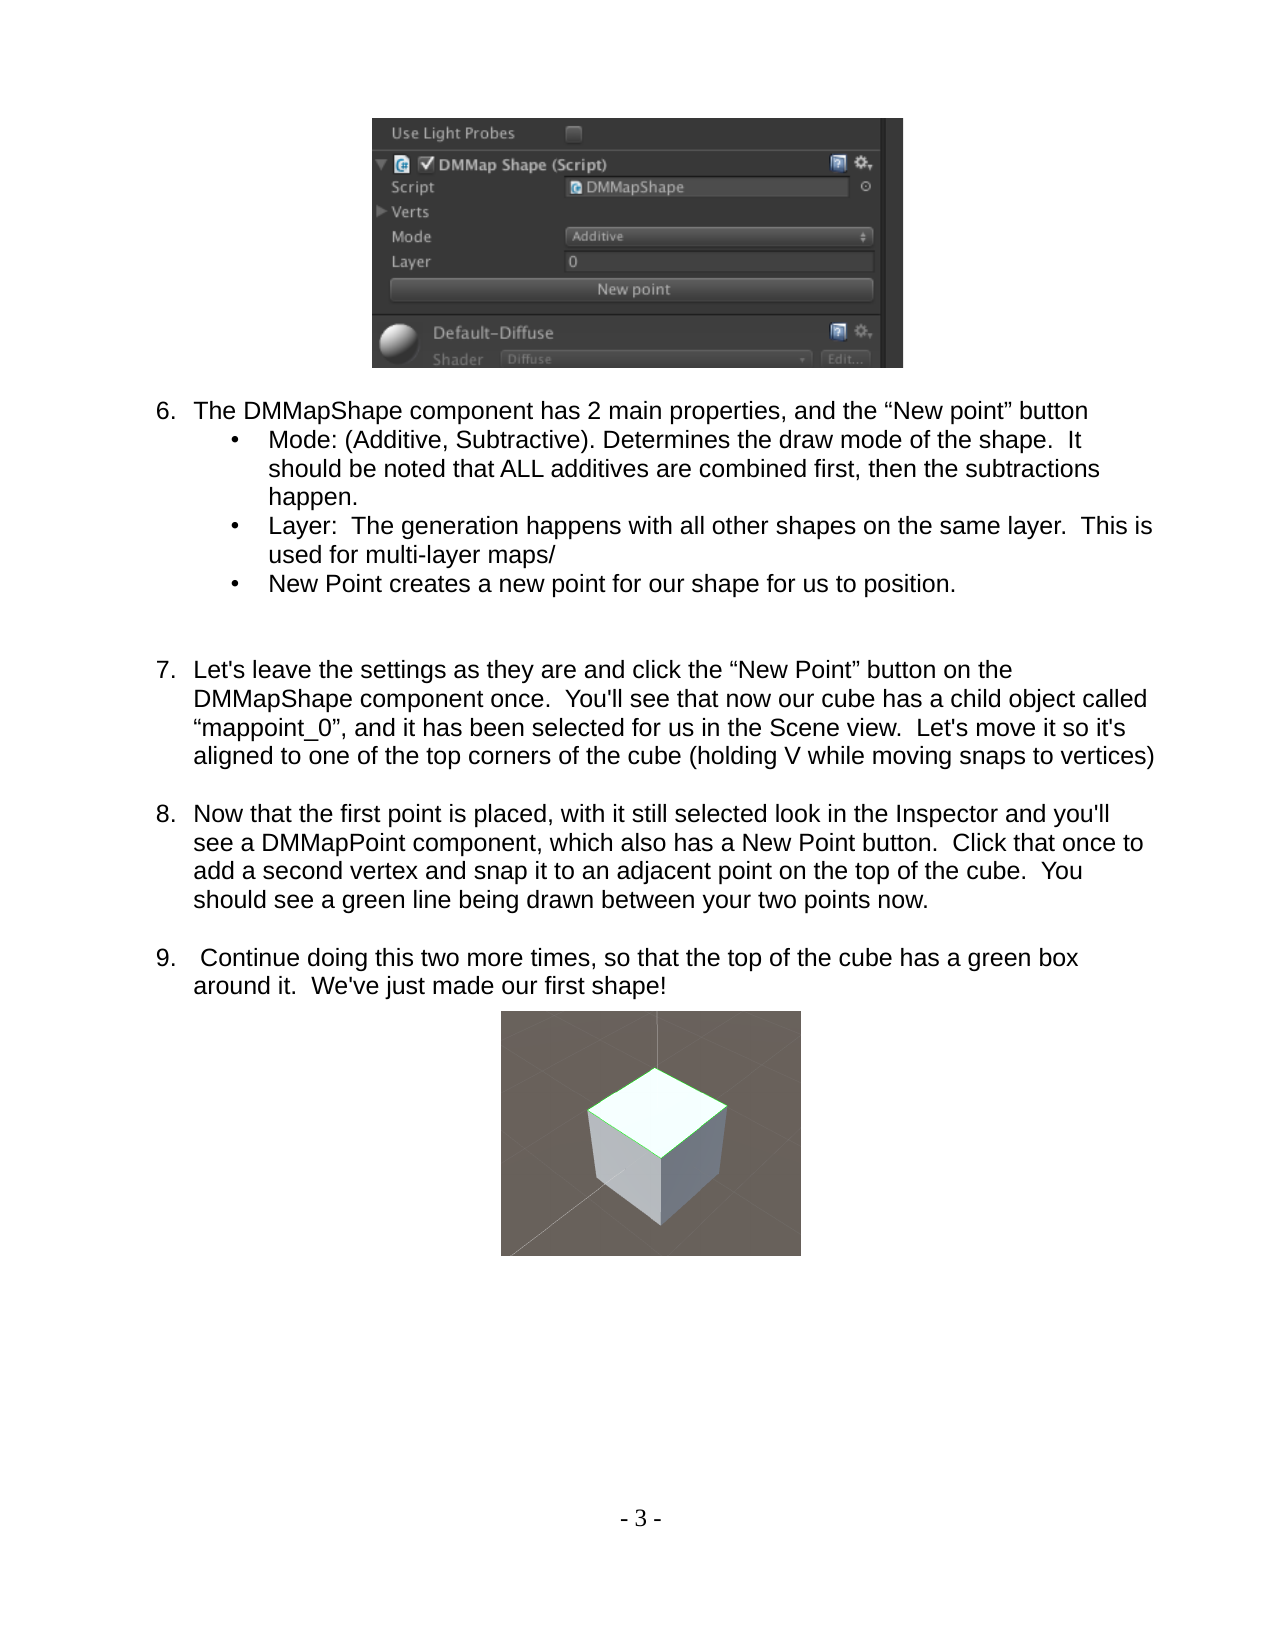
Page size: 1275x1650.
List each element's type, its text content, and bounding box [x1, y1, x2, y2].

list The DMMapShape component has 2 main properties, and the “New point” button [156, 396, 1157, 425]
list Continue doing this two more times, so that the top of the cube has a green box around it. We've just made our first shape! [156, 942, 1157, 1000]
picture [372, 118, 904, 368]
list Now that the first point is placed, with it still selected look in the Inspector and you'll see a DMMapPoint component, which also has a New Point button. Click that once to add a second vertex and snap it to an adjacent point on the top of the cube. You should see a green line being drawn between your two points now. [156, 799, 1157, 914]
list Mode: (Additive, Subtractive). Determines the draw mode of the shape. It should be noted that ALL additives are combined first, then the subtractions happen. [231, 425, 1157, 511]
list New Point creates a new point for our shape for us to position. [231, 569, 1157, 597]
list Let's leave the settings as they are and click the “New Point” button on the DMMapShape component once. You'll see that now our cube has a child object called “mappoint_0”, and it has been selected for us in the Scene view. Let's move it so it's aligned to one of the top corners of the cube (holding V while moving snaps to vertices) [156, 655, 1157, 770]
list Layer: The generation happens with all other shapes on the same layer. This is used for multi-layer maps/ [231, 511, 1157, 569]
picture [501, 1011, 801, 1256]
